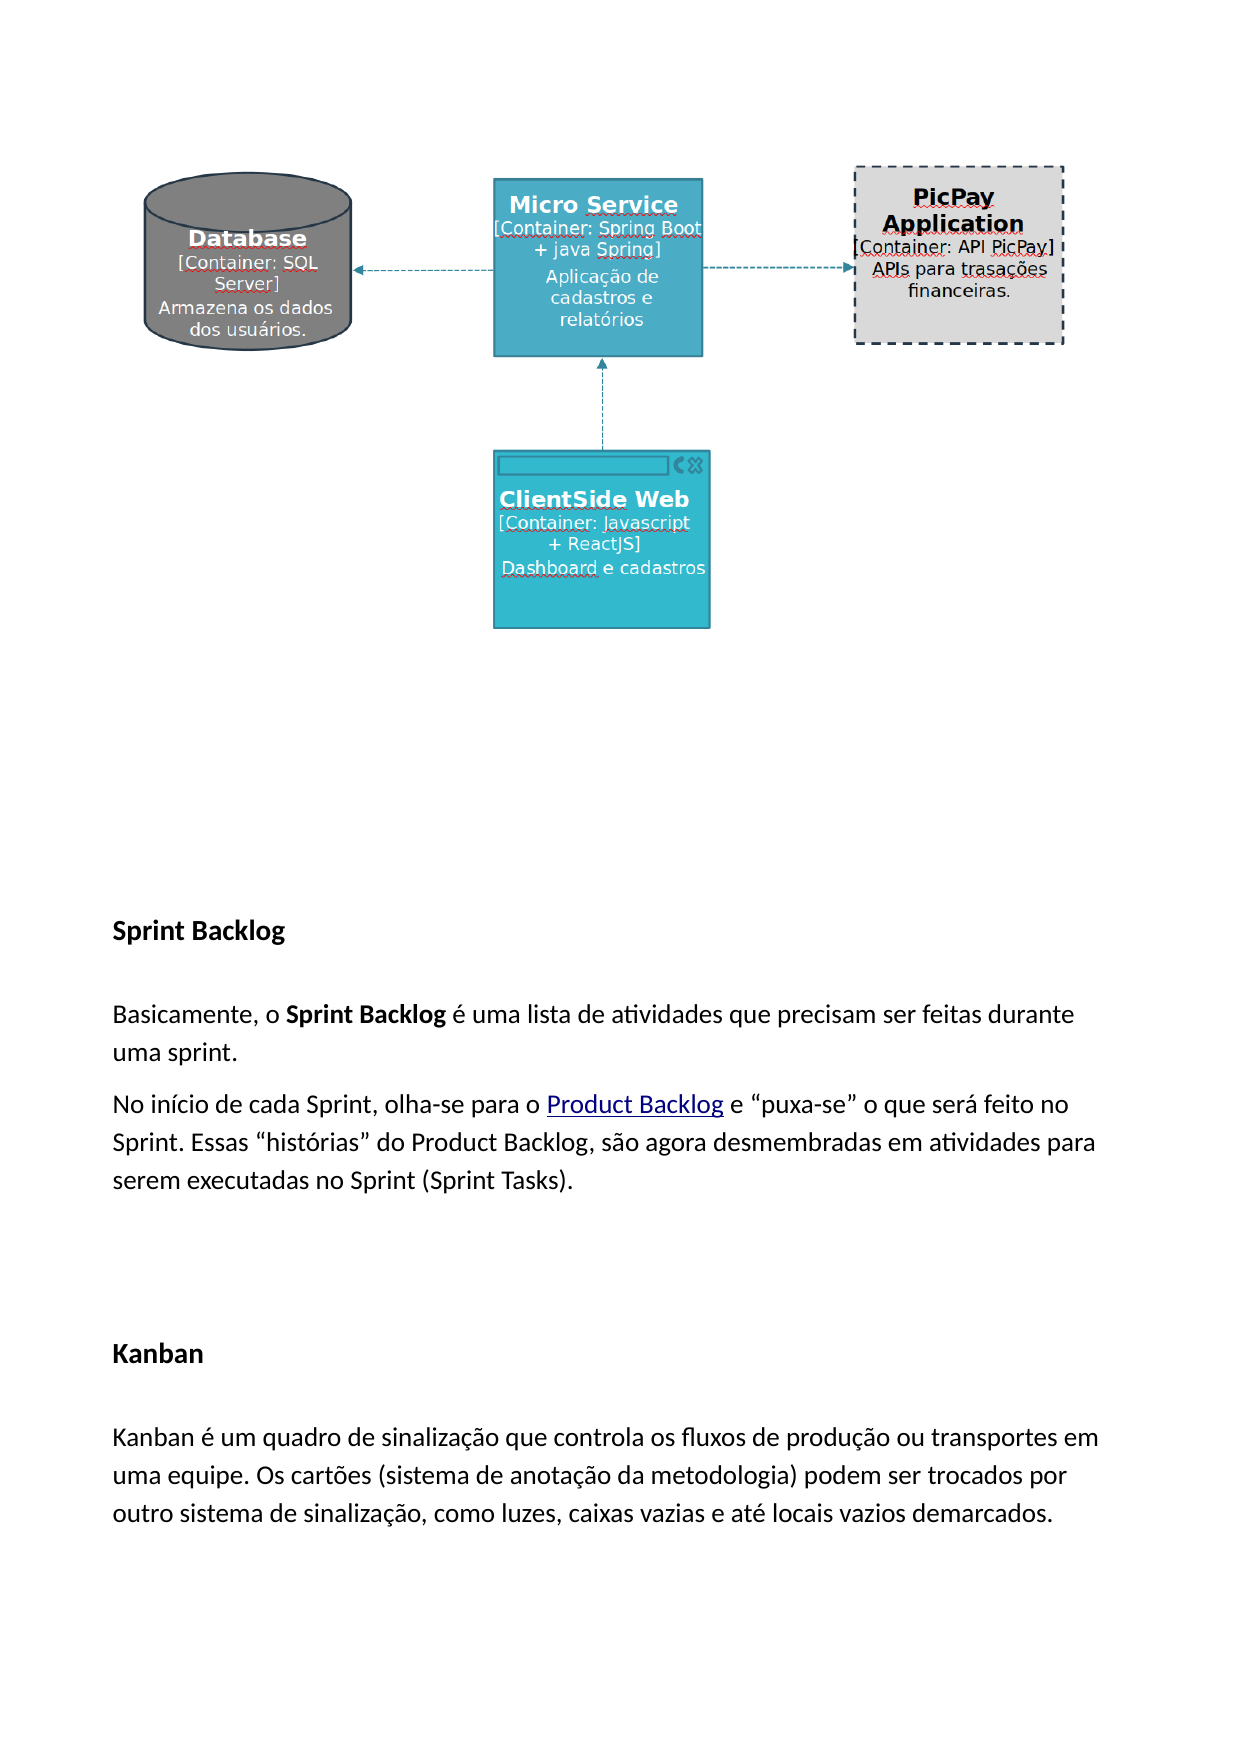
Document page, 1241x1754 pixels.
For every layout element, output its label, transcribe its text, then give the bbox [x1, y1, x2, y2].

text Basicamente, o Sprint Backlog é uma lista de atividades que precisam ser feitas durante uma sprint. [112, 997, 1128, 1068]
subtitle Kanban [112, 1335, 1128, 1371]
subtitle Sprint Backlog [112, 912, 1128, 947]
text No início de cada Sprint, olha-se para o Product Backlog e “puxa-se” o que será feito no Sprint. Essas “histórias” do Product Backlog, são agora desmembradas em atividades para serem executadas no Sprint (Sprint Tasks). [112, 1087, 1128, 1196]
text Kanban é um quadro de sinalização que controla os fluxos de produção ou transportes em uma equipe. Os cartões (sistema de anotação da metodologia) podem ser trocados por outro sistema de sinalização, como luzes, caixas vazias e até locais vazios demarcados. [112, 1421, 1128, 1529]
